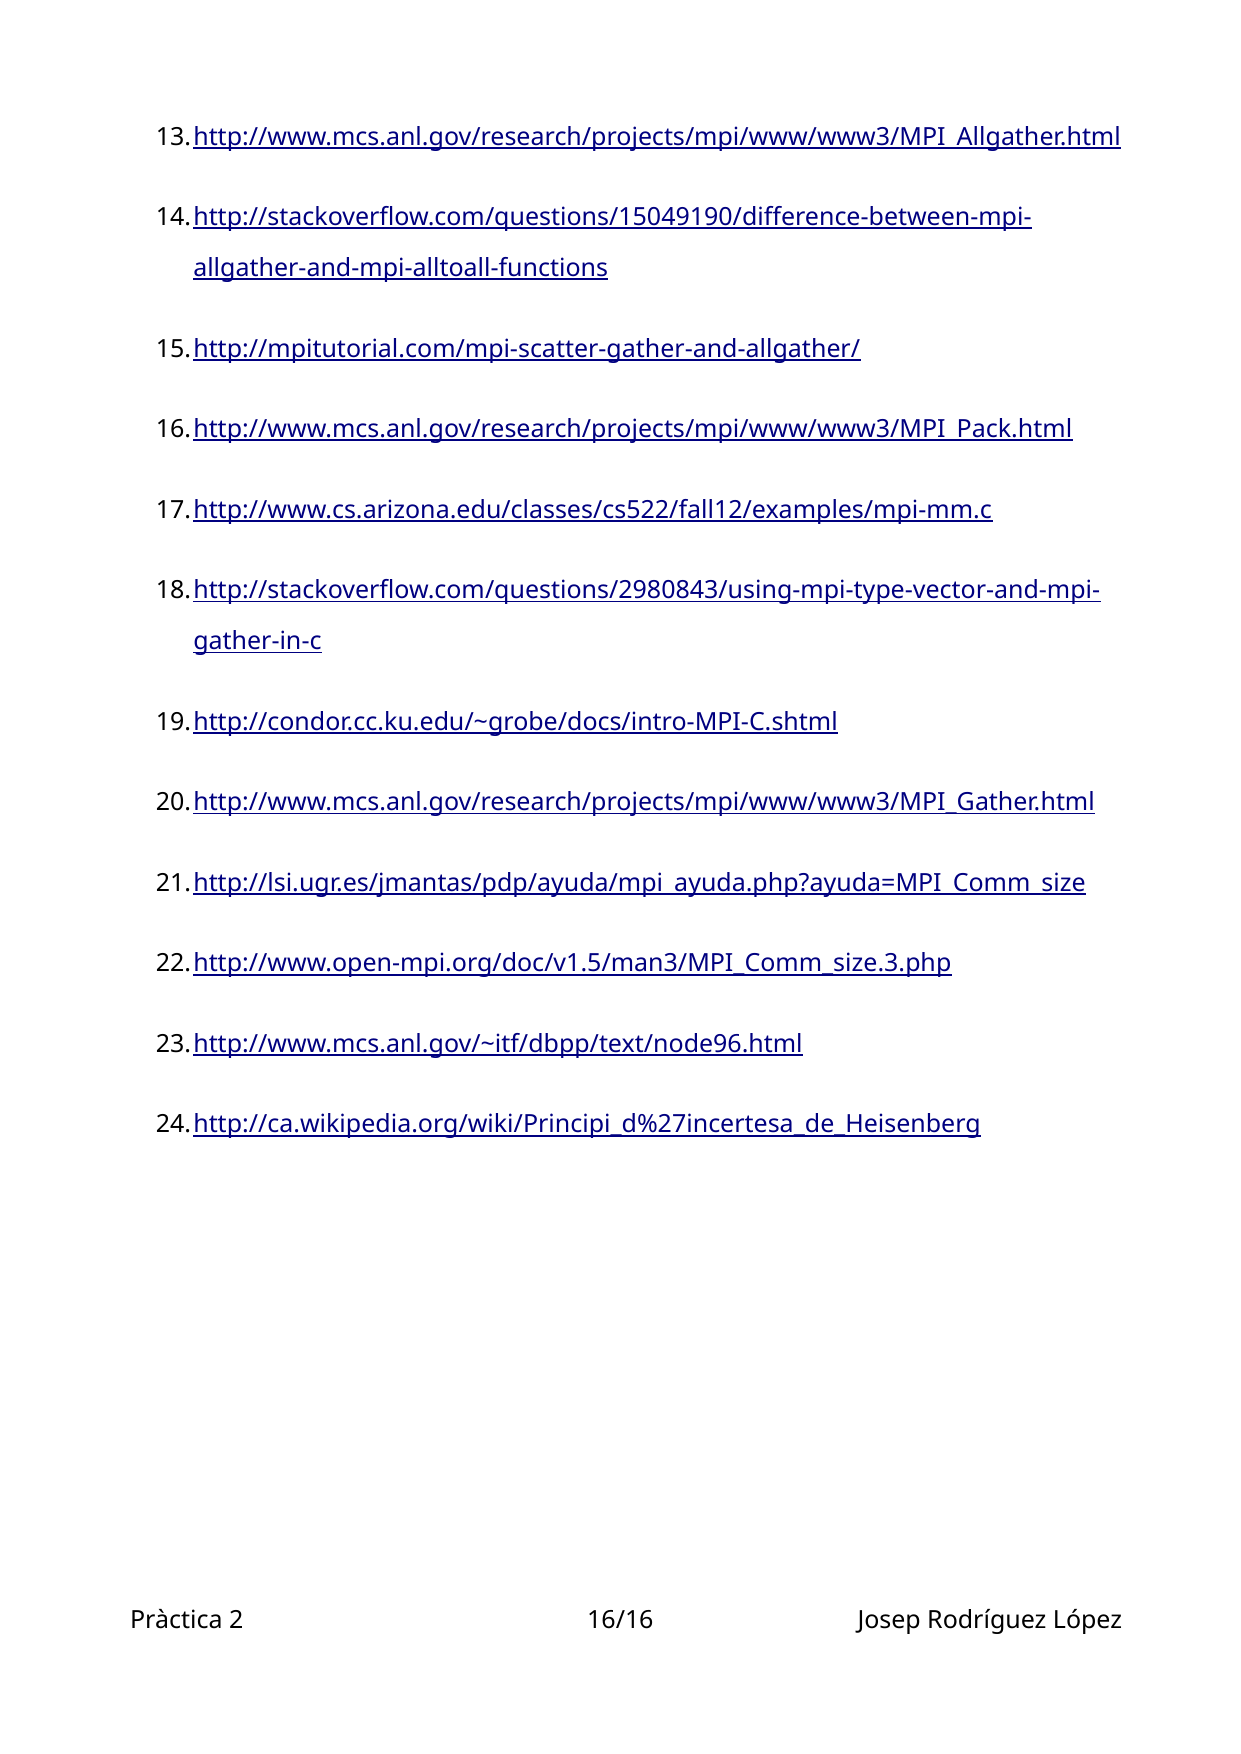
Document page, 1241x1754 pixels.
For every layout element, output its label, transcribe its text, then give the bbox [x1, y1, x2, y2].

list http://condor.cc.ku.edu/~grobe/docs/intro-MPI-C.shtml [156, 703, 1122, 737]
list http://www.open-mpi.org/doc/v1.5/man3/MPI_Comm_size.3.php [156, 945, 1122, 979]
list http://lsi.ugr.es/jmantas/pdp/ayuda/mpi_ayuda.php?ayuda=MPI_Comm_size [156, 864, 1122, 898]
list http://www.mcs.anl.gov/research/projects/mpi/www/www3/MPI_Allgather.html [156, 118, 1122, 152]
list http://www.mcs.anl.gov/research/projects/mpi/www/www3/MPI_Pack.html [156, 411, 1122, 445]
list http://ca.wikipedia.org/wiki/Principi_d%27incertesa_de_Heisenberg [156, 1106, 1122, 1140]
list http://stackoverflow.com/questions/2980843/using-mpi-type-vector-and-mpi-gather-in-c [156, 572, 1122, 657]
list http://www.mcs.anl.gov/~itf/dbpp/text/node96.html [156, 1025, 1122, 1059]
list http://www.cs.arizona.edu/classes/cs522/fall12/examples/mpi-mm.c [156, 491, 1122, 525]
list http://stackoverflow.com/questions/15049190/difference-between-mpi-allgather-and-mpi-alltoall-functions [156, 199, 1122, 284]
list http://mpitutorial.com/mpi-scatter-gather-and-allgather/ [156, 330, 1122, 364]
list http://www.mcs.anl.gov/research/projects/mpi/www/www3/MPI_Gather.html [156, 784, 1122, 818]
